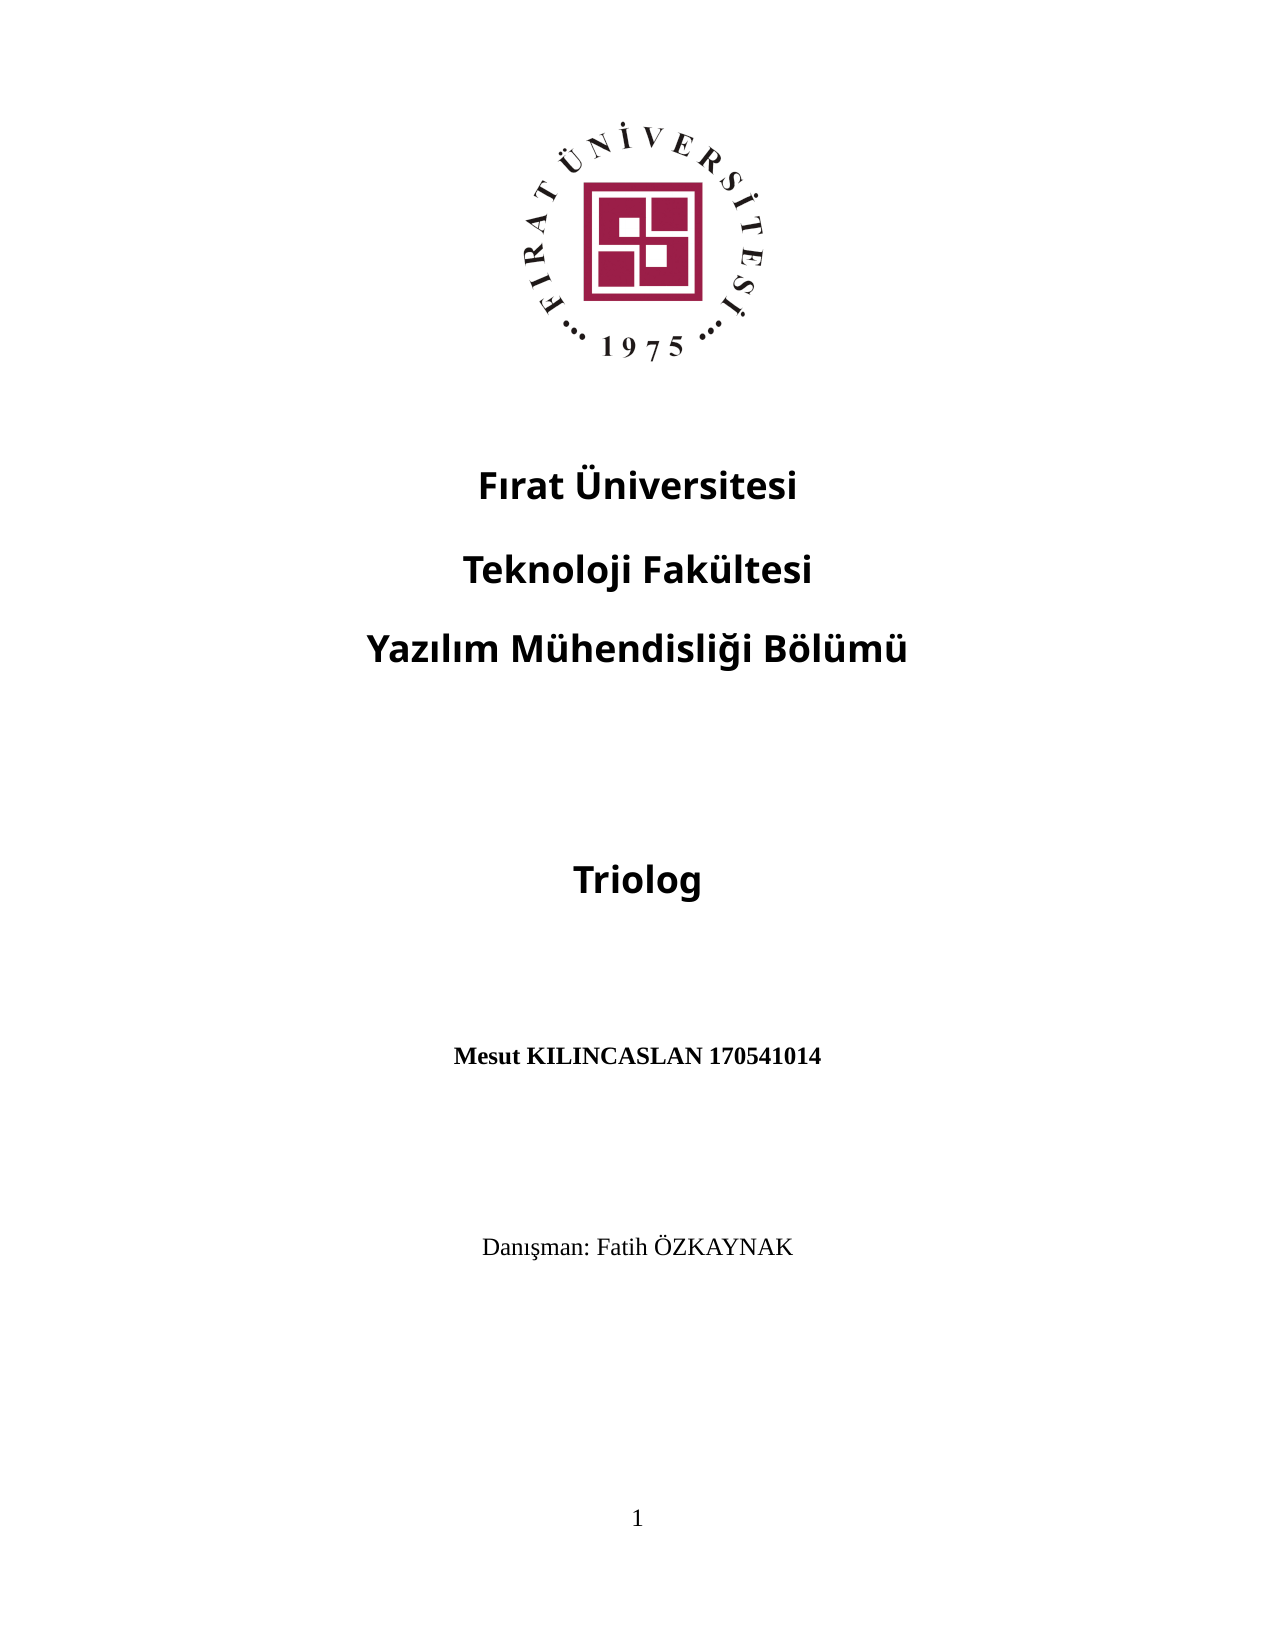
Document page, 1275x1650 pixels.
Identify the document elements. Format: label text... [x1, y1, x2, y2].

text Mesut KILINCASLAN 170541014 [118, 1041, 1157, 1069]
text Danışman: Fatih ÖZKAYNAK [118, 1232, 1157, 1261]
title Triolog [118, 853, 1157, 904]
subtitle Teknoloji Fakültesi [118, 544, 1157, 595]
picture [486, 118, 789, 370]
subtitle Fırat Üniversitesi [118, 459, 1157, 510]
subtitle Yazılım Mühendisliği Bölümü [118, 622, 1157, 673]
